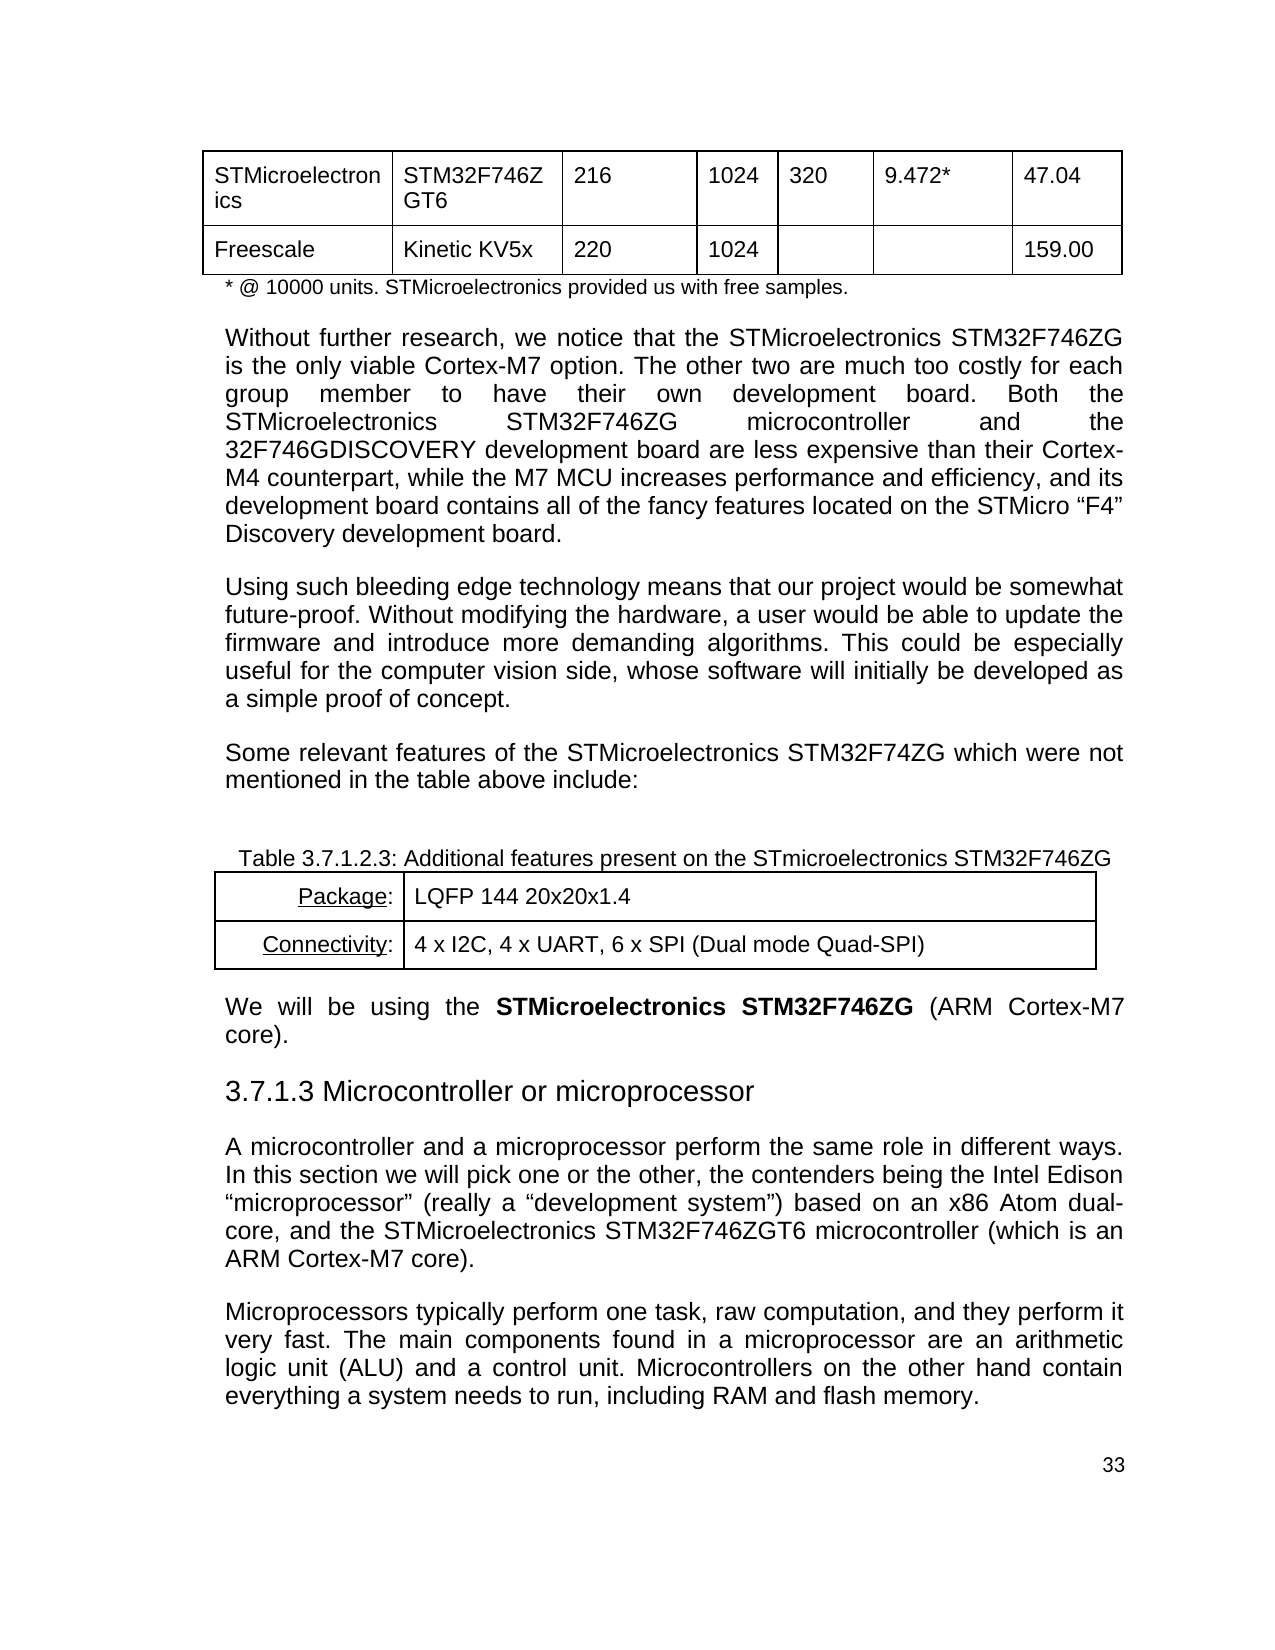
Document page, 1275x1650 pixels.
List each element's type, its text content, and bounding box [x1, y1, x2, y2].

table_cell Kinetic KV5x [393, 226, 562, 274]
table_cell 216 [563, 152, 696, 225]
table_cell 320 [779, 152, 873, 225]
table_cell 1024 [698, 226, 777, 274]
table_cell 4 x I2C, 4 x UART, 6 x SPI (Dual mode Quad-SPI) [405, 922, 1095, 968]
table_cell Freescale [204, 226, 392, 274]
table_cell 1024 [698, 152, 777, 225]
table_cell 159.00 [1013, 226, 1121, 274]
table_cell 47.04 [1013, 152, 1121, 225]
text * @ 10000 units. STMicroelectronics provided us with free samples. [225, 275, 1125, 298]
table_cell STMicroelectronics [204, 152, 392, 225]
text A microcontroller and a microprocessor perform the same role in different ways. In this section we will pick one or the other, the contenders being the Intel Edison “microprocessor” (really a “development system”) based on an x86 Atom dual-core, and the STMicroelectronics STM32F746ZGT6 microcontroller (which is an ARM Cortex-M7 core). [225, 1133, 1125, 1272]
text Without further research, we notice that the STMicroelectronics STM32F746ZG is the only viable Cortex-M7 option. The other two are much too costly for each group member to have their own development board. Both the STMicroelectronics STM32F746ZG microcontroller and the 32F746GDISCOVERY development board are less expensive than their Cortex-M4 counterpart, while the M7 MCU increases performance and efficiency, and its development board contains all of the fancy features located on the STMicro “F4” Discovery development board. [225, 324, 1125, 547]
text 3.7.1.3 Microcontroller or microprocessor [225, 1074, 1125, 1107]
text Using such bleeding edge technology means that our project would be somewhat future-proof. Without modifying the hardware, a user would be able to update the firmware and introduce more demanding algorithms. This could be especially useful for the computer vision side, whose software will initially be developed as a simple proof of concept. [225, 573, 1125, 713]
table_cell STM32F746ZGT6 [393, 152, 562, 225]
text Some relevant features of the STMicroelectronics STM32F74ZG which were not mentioned in the table above include: [225, 738, 1125, 794]
table_cell Connectivity: [216, 922, 403, 968]
table_cell [874, 226, 1012, 274]
table_cell [779, 226, 873, 274]
text Table 3.7.1.2.3: Additional features present on the STmicroelectronics STM32F746ZG [225, 845, 1125, 871]
table_cell 220 [563, 226, 696, 274]
text We will be using the STMicroelectronics STM32F746ZG (ARM Cortex-M7 core). [225, 993, 1125, 1049]
table_header LQFP 144 20x20x1.4 [405, 873, 1095, 919]
text Microprocessors typically perform one task, raw computation, and they perform it very fast. The main components found in a microprocessor are an arithmetic logic unit (ALU) and a control unit. Microcontrollers on the other hand contain everything a system needs to run, including RAM and flash memory. [225, 1298, 1125, 1410]
table_header Package: [216, 873, 403, 919]
table_cell 9.472* [874, 152, 1012, 225]
